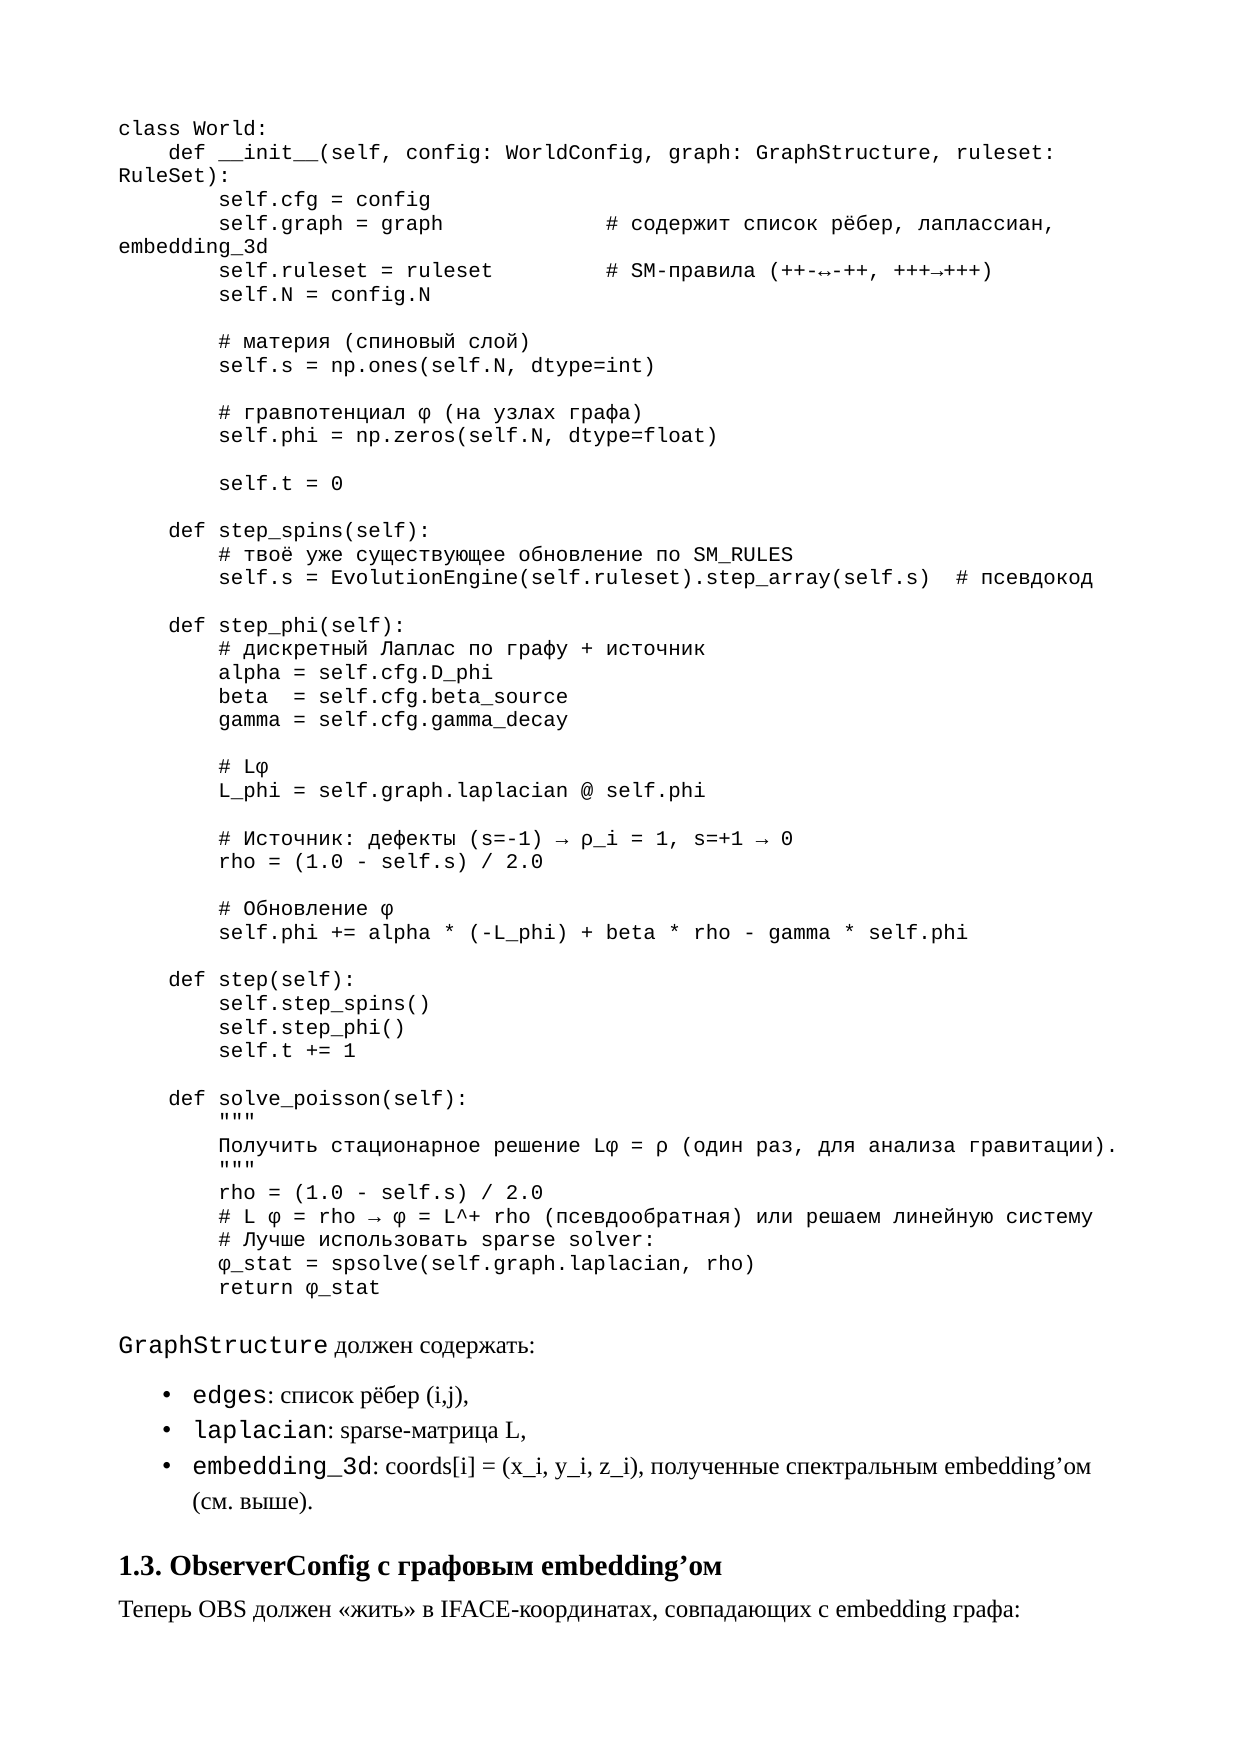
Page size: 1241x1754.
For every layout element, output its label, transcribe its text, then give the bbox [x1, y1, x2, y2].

text # твоё уже существующее обновление по SM_RULES [118, 544, 1122, 567]
text def step_spins(self): [118, 520, 1122, 544]
text alpha = self.cfg.D_phi [118, 662, 1122, 686]
text # Lφ [118, 757, 1122, 780]
text self.t += 1 [118, 1040, 1122, 1064]
text # L φ = rho → φ = L^+ rho (псевдообратная) или решаем линейную систему [118, 1206, 1122, 1229]
text self.step_phi() [118, 1017, 1122, 1040]
text """ [118, 1111, 1122, 1135]
text # Лучше использовать sparse solver: [118, 1229, 1122, 1253]
text gamma = self.cfg.gamma_decay [118, 709, 1122, 733]
text Получить стационарное решение Lφ = ρ (один раз, для анализа гравитации). [118, 1135, 1122, 1158]
text def __init__(self, config: WorldConfig, graph: GraphStructure, ruleset: RuleSet): [118, 142, 1122, 189]
text φ_stat = spsolve(self.graph.laplacian, rho) [118, 1253, 1122, 1277]
text # материя (спиновый слой) [118, 331, 1122, 354]
text self.step_spins() [118, 993, 1122, 1017]
text """ [118, 1158, 1122, 1182]
text rho = (1.0 - self.s) / 2.0 [118, 1182, 1122, 1206]
text class World: [118, 118, 1122, 142]
text self.phi += alpha * (-L_phi) + beta * rho - gamma * self.phi [118, 922, 1122, 946]
list edges: список рёбер (i,j), [162, 1380, 1122, 1411]
text # дискретный Лаплас по графу + источник [118, 638, 1122, 662]
text self.ruleset = ruleset # SM-правила (++-↔-++, +++→+++) [118, 260, 1122, 284]
text # Обновление φ [118, 898, 1122, 922]
text def step_phi(self): [118, 615, 1122, 638]
text L_phi = self.graph.laplacian @ self.phi [118, 780, 1122, 804]
text rho = (1.0 - self.s) / 2.0 [118, 851, 1122, 875]
text GraphStructure должен содержать: [118, 1330, 1122, 1361]
text self.s = EvolutionEngine(self.ruleset).step_array(self.s) # псевдокод [118, 567, 1122, 591]
text # Источник: дефекты (s=-1) → ρ_i = 1, s=+1 → 0 [118, 827, 1122, 851]
text # гравпотенциал φ (на узлах графа) [118, 402, 1122, 426]
subtitle 1.3. ObserverConfig с графовым embedding’ом [118, 1548, 1122, 1582]
text self.cfg = config [118, 189, 1122, 213]
text def step(self): [118, 969, 1122, 993]
list laplacian: sparse‑матрица L, [162, 1415, 1122, 1446]
list embedding_3d: coords[i] = (x_i, y_i, z_i), полученные спектральным embedding’ом (см. выше). [162, 1451, 1122, 1514]
text self.s = np.ones(self.N, dtype=int) [118, 354, 1122, 378]
text Теперь OBS должен «жить» в IFACE‑координатах, совпадающих с embedding графа: [118, 1594, 1122, 1623]
text self.phi = np.zeros(self.N, dtype=float) [118, 426, 1122, 449]
text return φ_stat [118, 1277, 1122, 1300]
text def solve_poisson(self): [118, 1088, 1122, 1111]
text beta = self.cfg.beta_source [118, 686, 1122, 709]
text self.t = 0 [118, 473, 1122, 496]
text self.graph = graph # содержит список рёбер, лаплассиан, embedding_3d [118, 213, 1122, 260]
text self.N = config.N [118, 284, 1122, 307]
